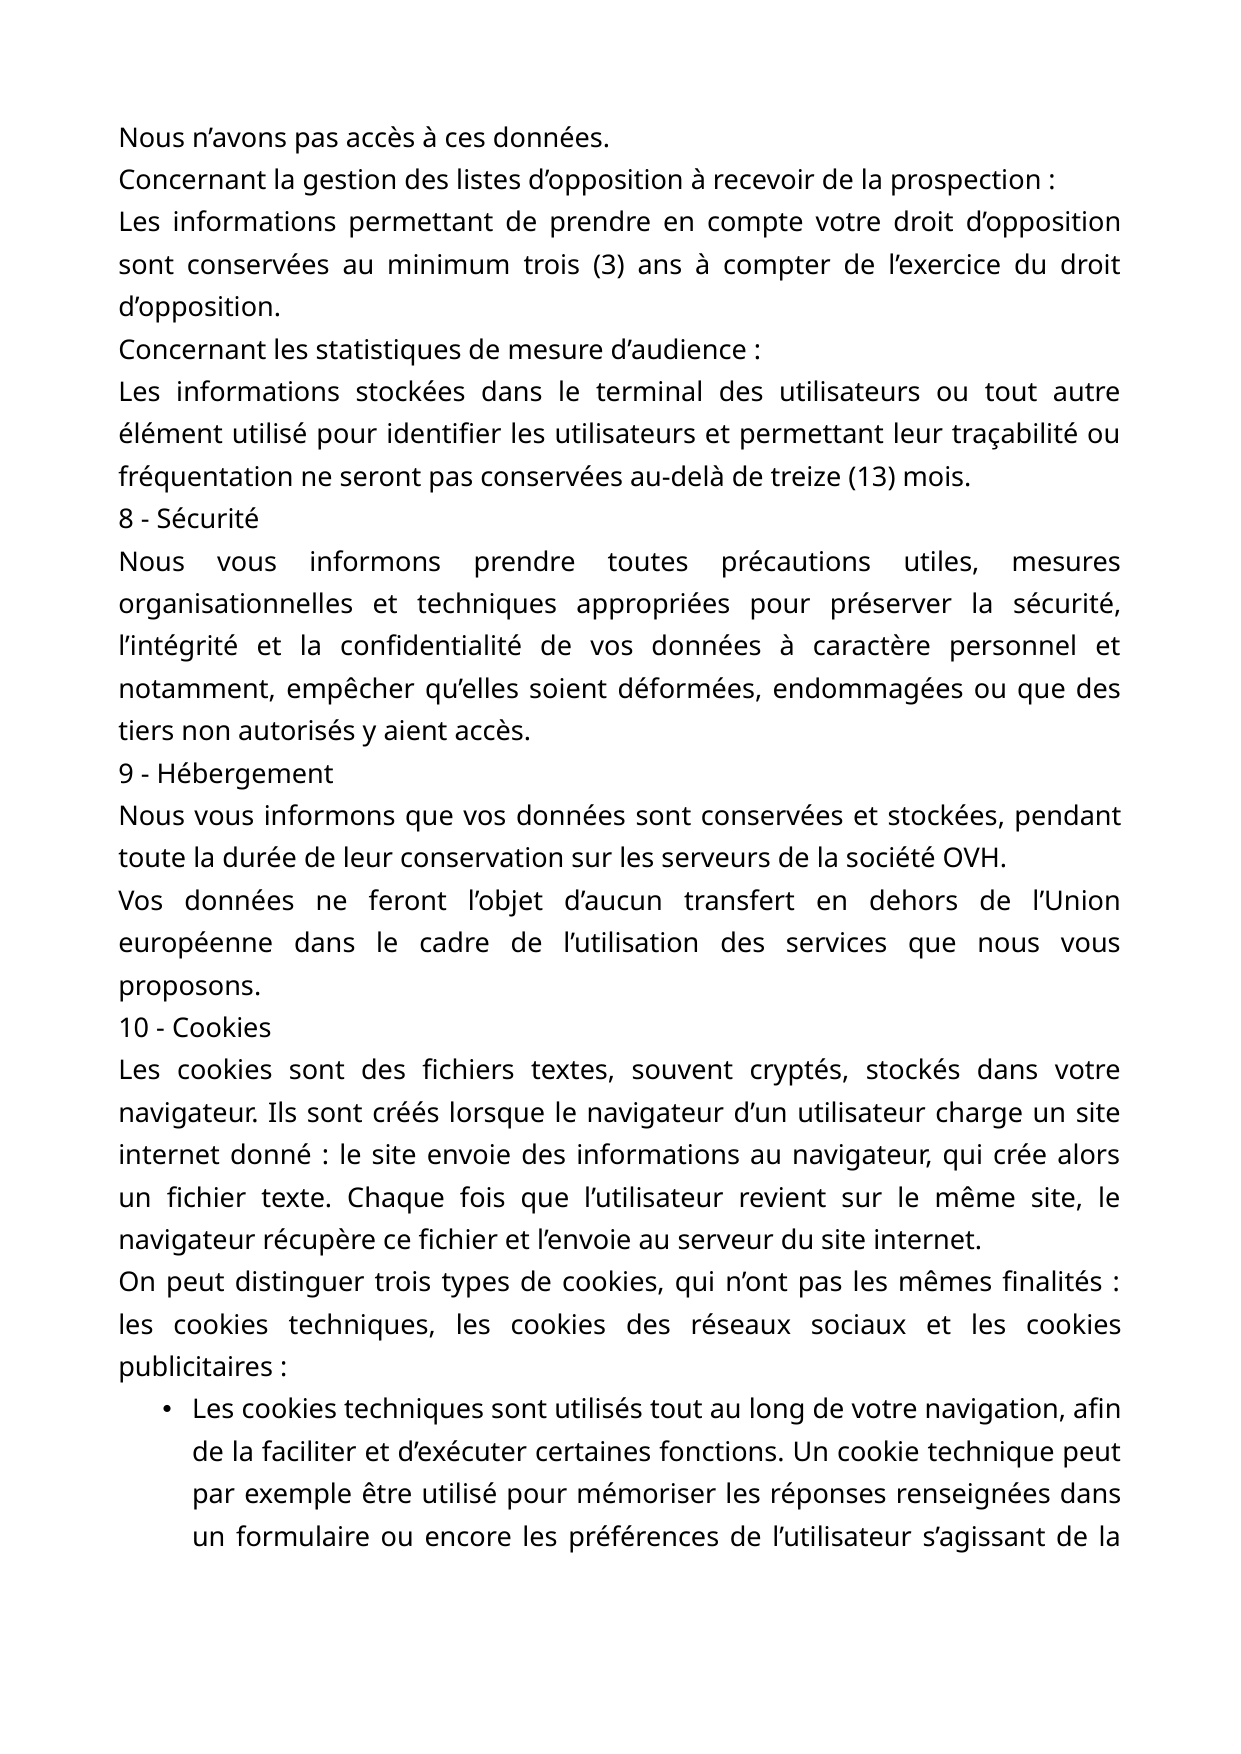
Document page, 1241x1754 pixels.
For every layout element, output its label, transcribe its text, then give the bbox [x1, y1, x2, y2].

text Nous vous informons que vos données sont conservées et stockées, pendant toute la durée de leur conservation sur les serveurs de la société OVH. [118, 796, 1122, 876]
text 8 - Sécurité [118, 500, 1122, 537]
text Les informations stockées dans le terminal des utilisateurs ou tout autre élément utilisé pour identifier les utilisateurs et permettant leur traçabilité ou fréquentation ne seront pas conservées au-delà de treize (13) mois. [118, 372, 1122, 494]
text On peut distinguer trois types de cookies, qui n’ont pas les mêmes finalités : les cookies techniques, les cookies des réseaux sociaux et les cookies publicitaires : [118, 1263, 1122, 1384]
text Concernant la gestion des listes d’opposition à recevoir de la prospection : [118, 161, 1122, 197]
text Concernant les statistiques de mesure d’audience : [118, 330, 1122, 367]
text Les informations permettant de prendre en compte votre droit d’opposition sont conservées au minimum trois (3) ans à compter de l’exercice du droit d’opposition. [118, 203, 1122, 324]
text Les cookies sont des fichiers textes, souvent cryptés, stockés dans votre navigateur. Ils sont créés lorsque le navigateur d’un utilisateur charge un site internet donné : le site envoie des informations au navigateur, qui crée alors un fichier texte. Chaque fois que l’utilisateur revient sur le même site, le navigateur récupère ce fichier et l’envoie au serveur du site internet. [118, 1051, 1122, 1257]
text Nous n’avons pas accès à ces données. [118, 118, 1122, 155]
text 9 - Hébergement [118, 754, 1122, 791]
text Nous vous informons prendre toutes précautions utiles, mesures organisationnelles et techniques appropriées pour préserver la sécurité, l’intégrité et la confidentialité de vos données à caractère personnel et notamment, empêcher qu’elles soient déformées, endommagées ou que des tiers non autorisés y aient accès. [118, 542, 1122, 748]
list Les cookies techniques sont utilisés tout au long de votre navigation, afin de la faciliter et d’exécuter certaines fonctions. Un cookie technique peut par exemple être utilisé pour mémoriser les réponses renseignées dans un formulaire ou encore les préférences de l’utilisateur s’agissant de la [162, 1390, 1122, 1554]
text Vos données ne feront l’objet d’aucun transfert en dehors de l’Union européenne dans le cadre de l’utilisation des services que nous vous proposons. [118, 881, 1122, 1003]
text 10 - Cookies [118, 1008, 1122, 1045]
